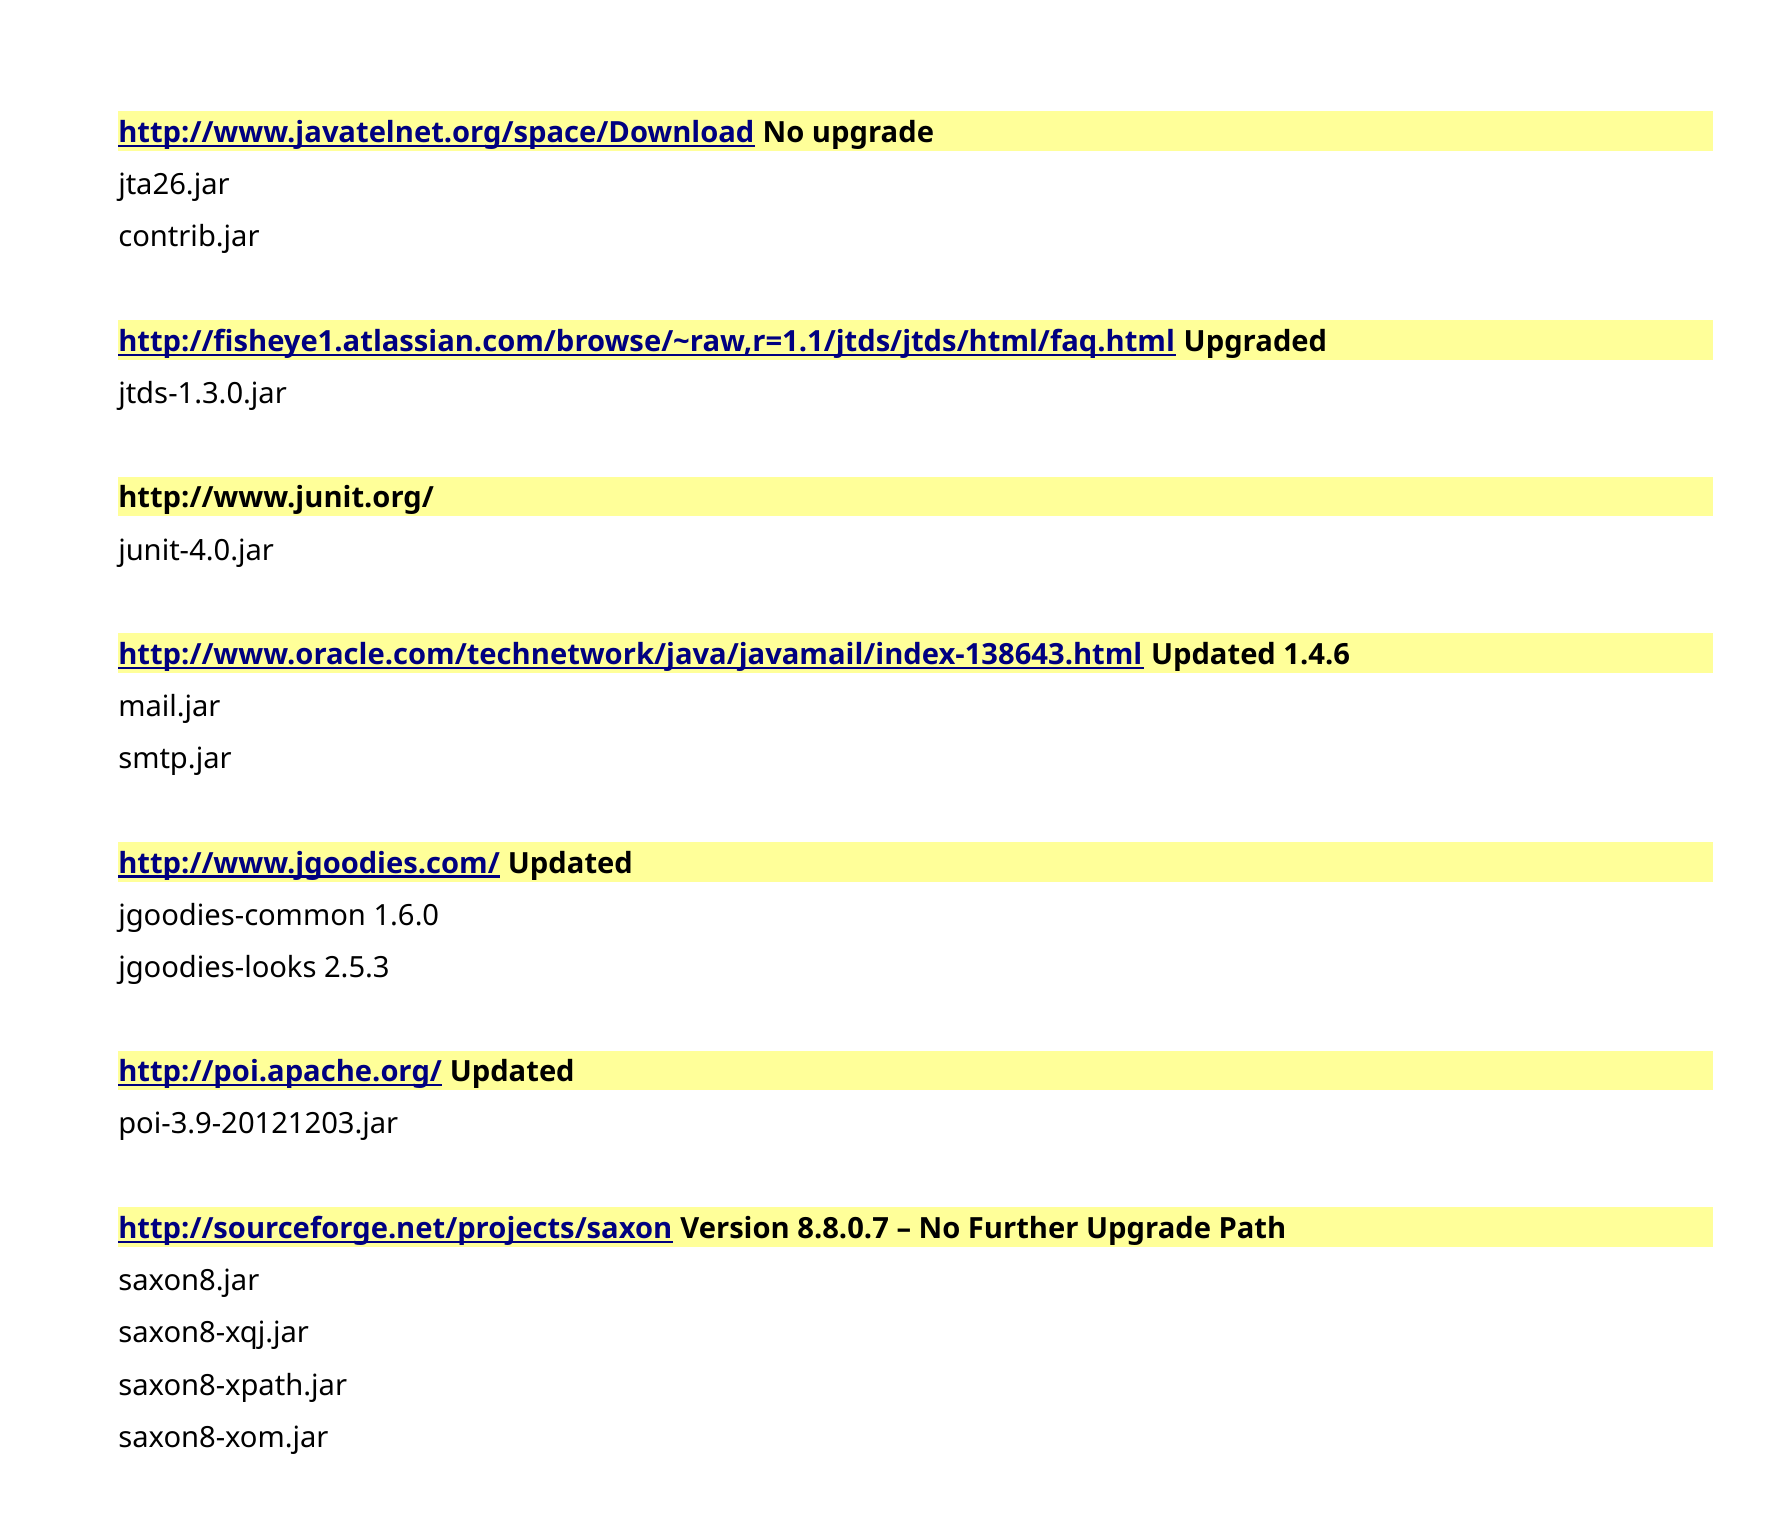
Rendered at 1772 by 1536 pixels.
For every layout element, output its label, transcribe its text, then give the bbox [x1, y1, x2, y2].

text http://www.jgoodies.com/ Updated [118, 842, 1713, 882]
text jgoodies-common 1.6.0 [118, 894, 1713, 934]
text http://www.oracle.com/technetwork/java/javamail/index-138643.html Updated 1.4.6 [118, 633, 1713, 673]
text junit-4.0.jar [118, 529, 1713, 568]
text jgoodies-looks 2.5.3 [118, 946, 1713, 986]
text saxon8-xpath.jar [118, 1364, 1713, 1403]
text http://www.junit.org/ [118, 477, 1713, 516]
text http://www.javatelnet.org/space/Download No upgrade [118, 111, 1713, 151]
text http://sourceforge.net/projects/saxon Version 8.8.0.7 – No Further Upgrade Path [118, 1207, 1713, 1247]
text poi-3.9-20121203.jar [118, 1103, 1713, 1142]
text http://poi.apache.org/ Updated [118, 1051, 1713, 1090]
text http://fisheye1.atlassian.com/browse/~raw,r=1.1/jtds/jtds/html/faq.html Upgraded [118, 320, 1713, 360]
text jtds-1.3.0.jar [118, 372, 1713, 412]
text smtp.jar [118, 737, 1713, 777]
text jta26.jar [118, 163, 1713, 203]
text saxon8-xom.jar [118, 1416, 1713, 1456]
text saxon8.jar [118, 1259, 1713, 1299]
text mail.jar [118, 685, 1713, 725]
text saxon8-xqj.jar [118, 1312, 1713, 1351]
text contrib.jar [118, 216, 1713, 255]
